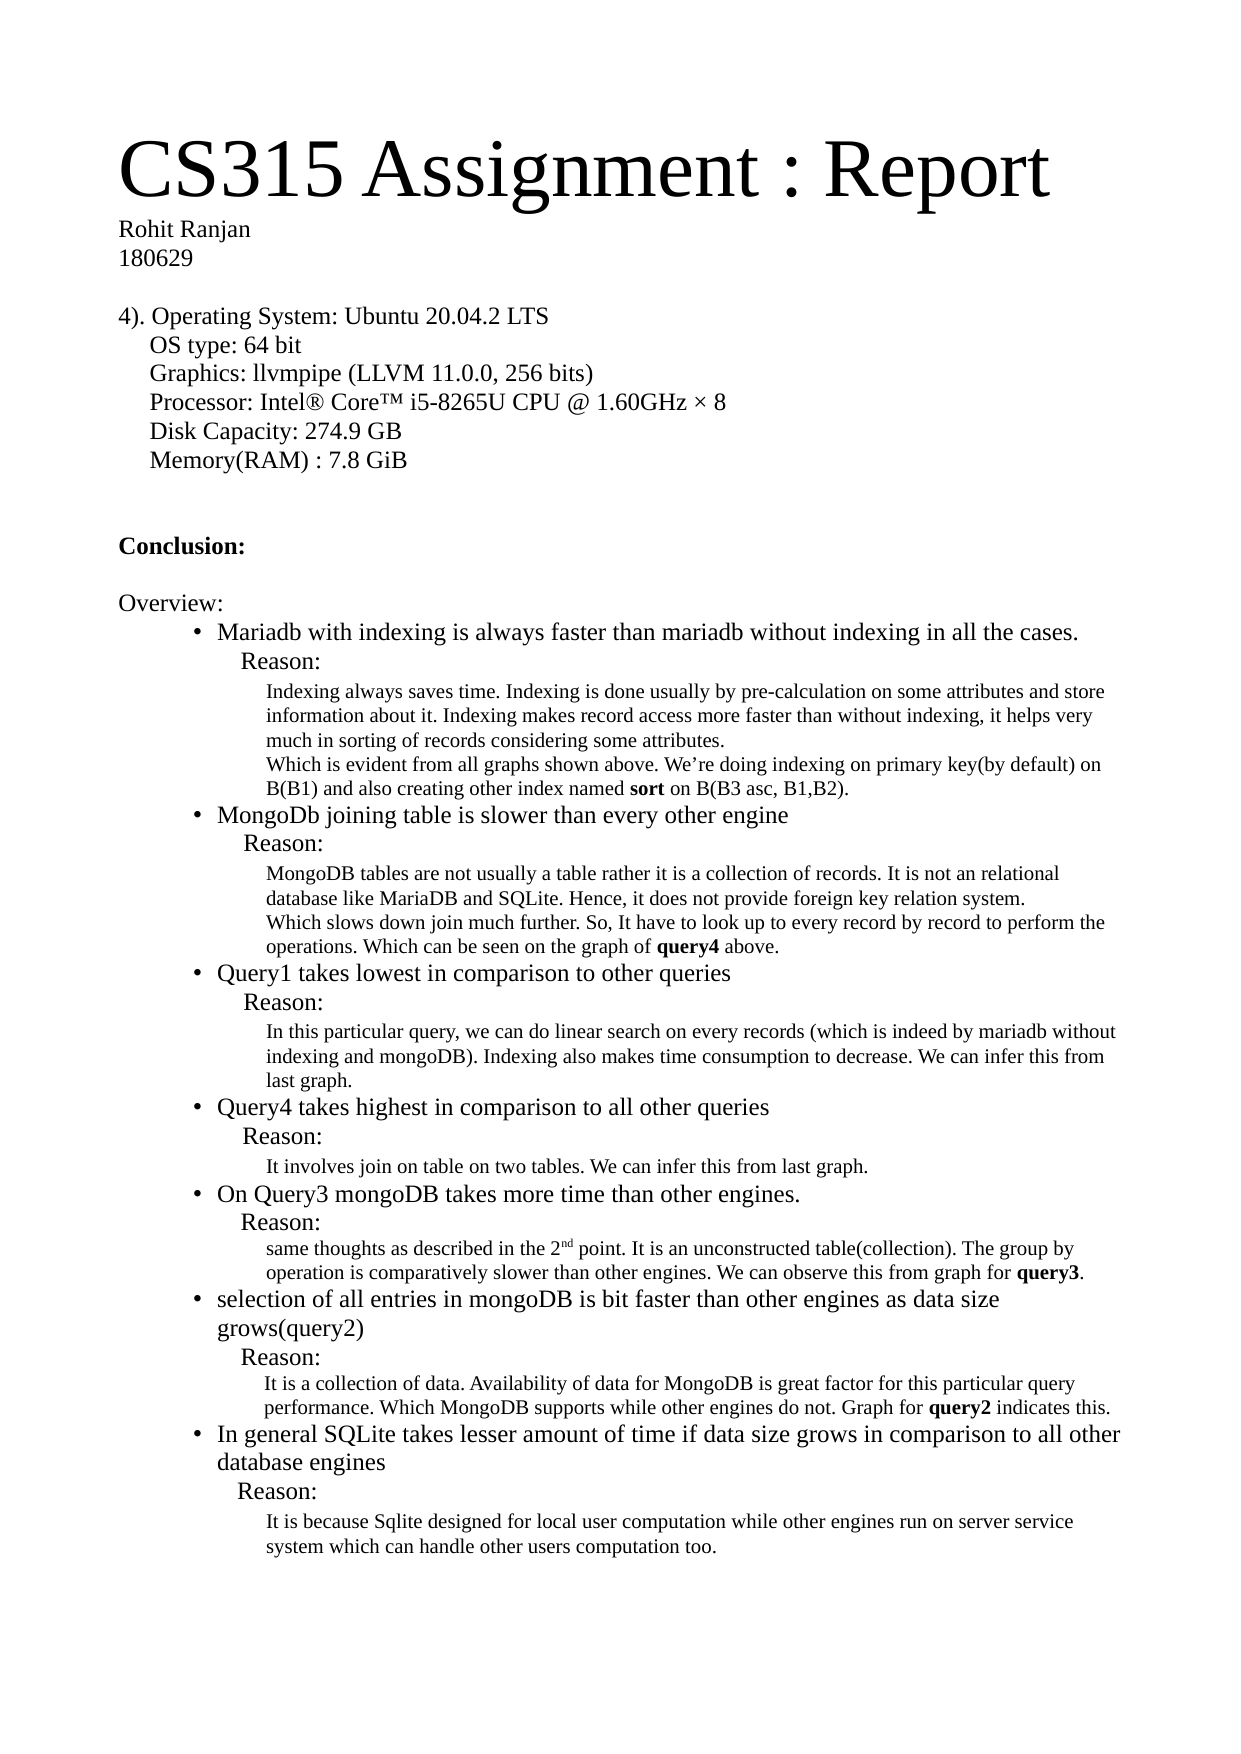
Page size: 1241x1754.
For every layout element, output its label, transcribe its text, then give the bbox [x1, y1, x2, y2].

text It is because Sqlite designed for local user computation while other engines run on server service system which can handle other users computation too. [118, 1505, 1122, 1558]
list Reason: [217, 1342, 1122, 1371]
text Reason: [118, 828, 1122, 857]
text Disk Capacity: 274.9 GB [118, 416, 1122, 445]
text It involves join on table on two tables. We can infer this from last graph. [118, 1150, 1122, 1179]
list Query1 takes lowest in comparison to other queries [193, 958, 1122, 987]
text Which is evident from all graphs shown above. We’re doing indexing on primary key(by default) on B(B1) and also creating other index named sort on B(B3 asc, B1,B2). [118, 752, 1122, 800]
text Conclusion: [118, 531, 1122, 560]
list MongoDb joining table is slower than every other engine [193, 800, 1122, 828]
text Indexing always saves time. Indexing is done usually by pre-calculation on some attributes and store information about it. Indexing makes record access more faster than without indexing, it helps very much in sorting of records considering some attributes. [118, 675, 1122, 752]
list It is a collection of data. Availability of data for MongoDB is great factor for this particular query performance. Which MongoDB supports while other engines do not. Graph for query2 indicates this. [240, 1371, 1122, 1419]
text Reason: [118, 987, 1122, 1016]
text same thoughts as described in the 2nd point. It is an unconstructed table(collection). The group by operation is comparatively slower than other engines. We can observe this from graph for query3. [118, 1236, 1122, 1284]
text Which slows down join much further. So, It have to look up to every record by record to perform the operations. Which can be seen on the graph of query4 above. [118, 910, 1122, 958]
text OS type: 64 bit [118, 330, 1122, 358]
list Reason: [217, 1207, 1122, 1236]
list selection of all entries in mongoDB is bit faster than other engines as data size grows(query2) [193, 1284, 1122, 1342]
text 4). Operating System: Ubuntu 20.04.2 LTS [118, 301, 1122, 330]
list On Query3 mongoDB takes more time than other engines. [193, 1179, 1122, 1207]
text MongoDB tables are not usually a table rather it is a collection of records. It is not an relational database like MariaDB and SQLite. Hence, it does not provide foreign key relation system. [118, 857, 1122, 910]
list Reason: [217, 646, 1122, 675]
list Query4 takes highest in comparison to all other queries [193, 1092, 1122, 1121]
text Overview: [118, 588, 1122, 617]
text Reason: [118, 1121, 1122, 1150]
text In this particular query, we can do linear search on every records (which is indeed by mariadb without indexing and mongoDB). Indexing also makes time consumption to decrease. We can infer this from last graph. [118, 1016, 1122, 1092]
text Graphics: llvmpipe (LLVM 11.0.0, 256 bits) [118, 358, 1122, 387]
text Reason: [118, 1476, 1122, 1505]
list Mariadb with indexing is always faster than mariadb without indexing in all the cases. [193, 617, 1122, 646]
list In general SQLite takes lesser amount of time if data size grows in comparison to all other database engines [193, 1419, 1122, 1476]
text Memory(RAM) : 7.8 GiB [118, 445, 1122, 473]
text Processor: Intel® Core™ i5-8265U CPU @ 1.60GHz × 8 [118, 387, 1122, 416]
